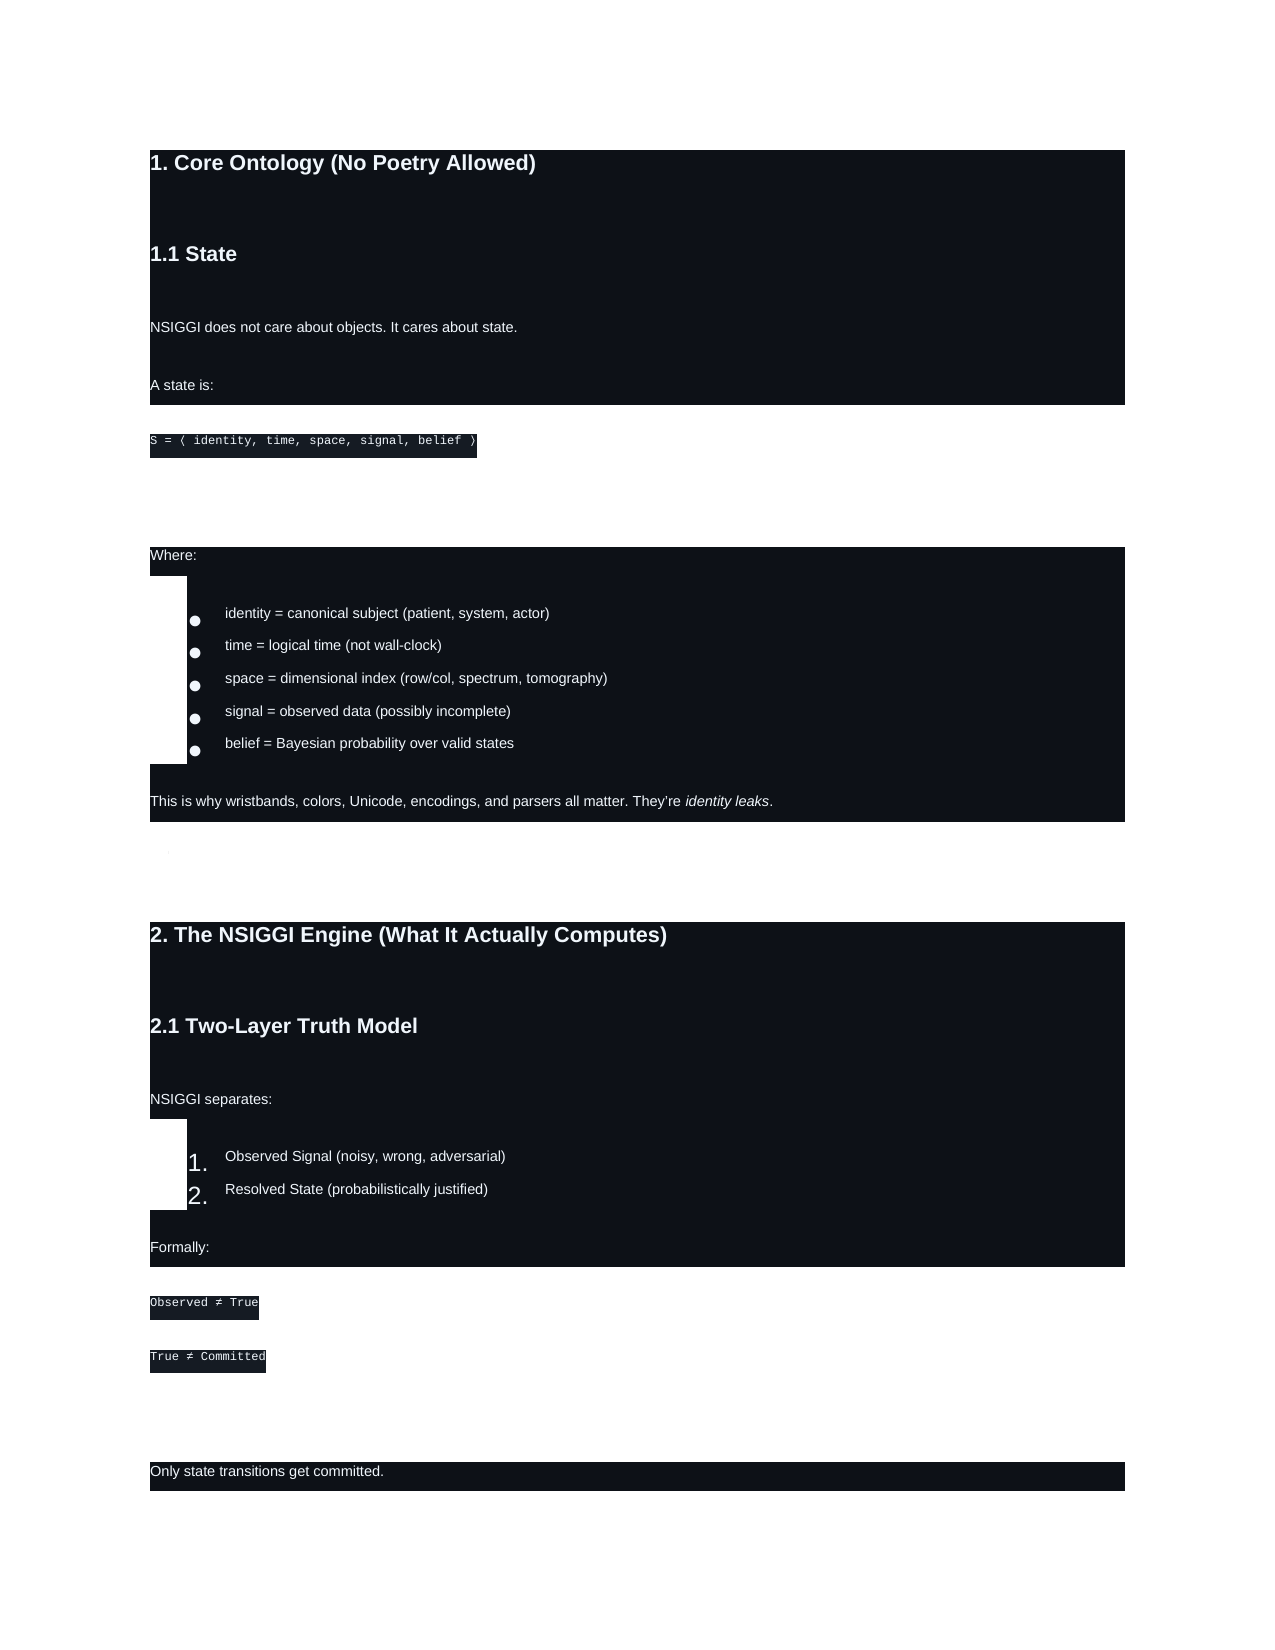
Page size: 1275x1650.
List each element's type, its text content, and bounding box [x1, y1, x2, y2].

text A state is: [150, 376, 1125, 405]
subtitle 2. The NSIGGI Engine (What It Actually Computes) [150, 922, 1125, 965]
text Observed ≠ True [150, 1296, 1125, 1320]
subtitle 1.1 State [150, 241, 1125, 283]
text This is why wristbands, colors, Unicode, encodings, and parsers all matter. They’re identity leaks. [150, 793, 1125, 822]
subtitle 2.1 Two-Layer Truth Model [150, 1013, 1125, 1055]
list signal = observed data (possibly incomplete) [187, 703, 1125, 731]
text S = ⟨ identity, time, space, signal, belief ⟩ [150, 434, 1125, 458]
list belief = Bayesian probability over valid states [187, 735, 1125, 764]
list Observed Signal (noisy, wrong, adversarial) [187, 1148, 1125, 1177]
list space = dimensional index (row/col, spectrum, tomography) [187, 670, 1125, 699]
subtitle 1. Core Ontology (No Poetry Allowed) [150, 150, 1125, 193]
list time = logical time (not wall-clock) [187, 637, 1125, 666]
text Where: [150, 547, 1125, 576]
text True ≠ Committed [150, 1350, 1125, 1373]
text NSIGGI does not care about objects. It cares about state. [150, 319, 1125, 347]
text Formally: [150, 1239, 1125, 1267]
text Only state transitions get committed. [150, 1462, 1125, 1491]
list identity = canonical subject (patient, system, actor) [187, 604, 1125, 633]
text NSIGGI separates: [150, 1091, 1125, 1119]
list Resolved State (probabilistically justified) [187, 1181, 1125, 1210]
